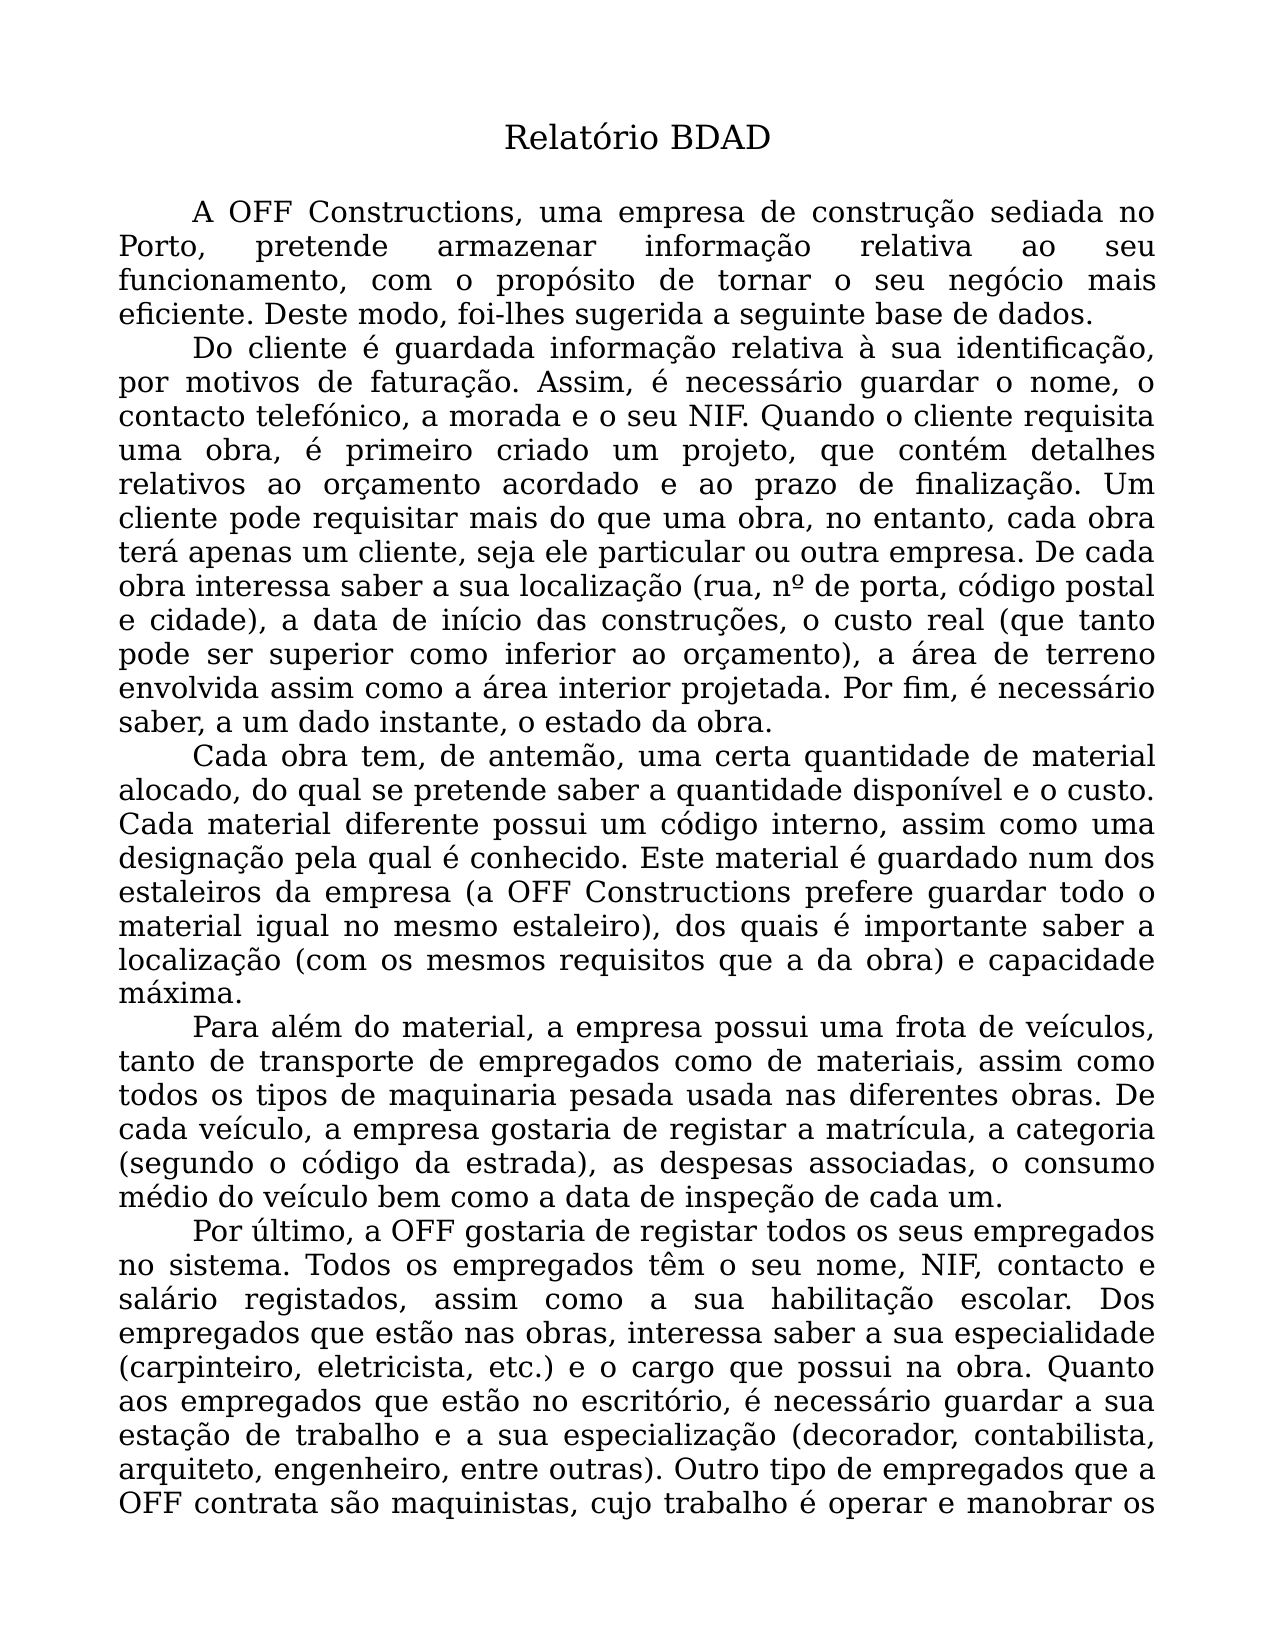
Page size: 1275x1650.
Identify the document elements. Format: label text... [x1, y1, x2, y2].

text Cada obra tem, de antemão, uma certa quantidade de material alocado, do qual se pretende saber a quantidade disponível e o custo. Cada material diferente possui um código interno, assim como uma designação pela qual é conhecido. Este material é guardado num dos estaleiros da empresa (a OFF Constructions prefere guardar todo o material igual no mesmo estaleiro), dos quais é importante saber a localização (com os mesmos requisitos que a da obra) e capacidade máxima. [118, 739, 1157, 1011]
text Do cliente é guardada informação relativa à sua identificação, por motivos de faturação. Assim, é necessário guardar o nome, o contacto telefónico, a morada e o seu NIF. Quando o cliente requisita uma obra, é primeiro criado um projeto, que contém detalhes relativos ao orçamento acordado e ao prazo de finalização. Um cliente pode requisitar mais do que uma obra, no entanto, cada obra terá apenas um cliente, seja ele particular ou outra empresa. De cada obra interessa saber a sua localização (rua, nº de porta, código postal e cidade), a data de início das construções, o custo real (que tanto pode ser superior como inferior ao orçamento), a área de terreno envolvida assim como a área interior projetada. Por fim, é necessário saber, a um dado instante, o estado da obra. [118, 332, 1157, 739]
text A OFF Constructions, uma empresa de construção sediada no Porto, pretende armazenar informação relativa ao seu funcionamento, com o propósito de tornar o seu negócio mais eficiente. Deste modo, foi-lhes sugerida a seguinte base de dados. [118, 196, 1157, 332]
text Para além do material, a empresa possui uma frota de veículos, tanto de transporte de empregados como de materiais, assim como todos os tipos de maquinaria pesada usada nas diferentes obras. De cada veículo, a empresa gostaria de registar a matrícula, a categoria (segundo o código da estrada), as despesas associadas, o consumo médio do veículo bem como a data de inspeção de cada um. [118, 1011, 1157, 1214]
text Por último, a OFF gostaria de registar todos os seus empregados no sistema. Todos os empregados têm o seu nome, NIF, contacto e salário registados, assim como a sua habilitação escolar. Dos empregados que estão nas obras, interessa saber a sua especialidade (carpinteiro, eletricista, etc.) e o cargo que possui na obra. Quanto aos empregados que estão no escritório, é necessário guardar a sua estação de trabalho e a sua especialização (decorador, contabilista, arquiteto, engenheiro, entre outras). Outro tipo de empregados que a OFF contrata são maquinistas, cujo trabalho é operar e manobrar os [118, 1214, 1157, 1520]
text Relatório BDAD [118, 118, 1157, 157]
